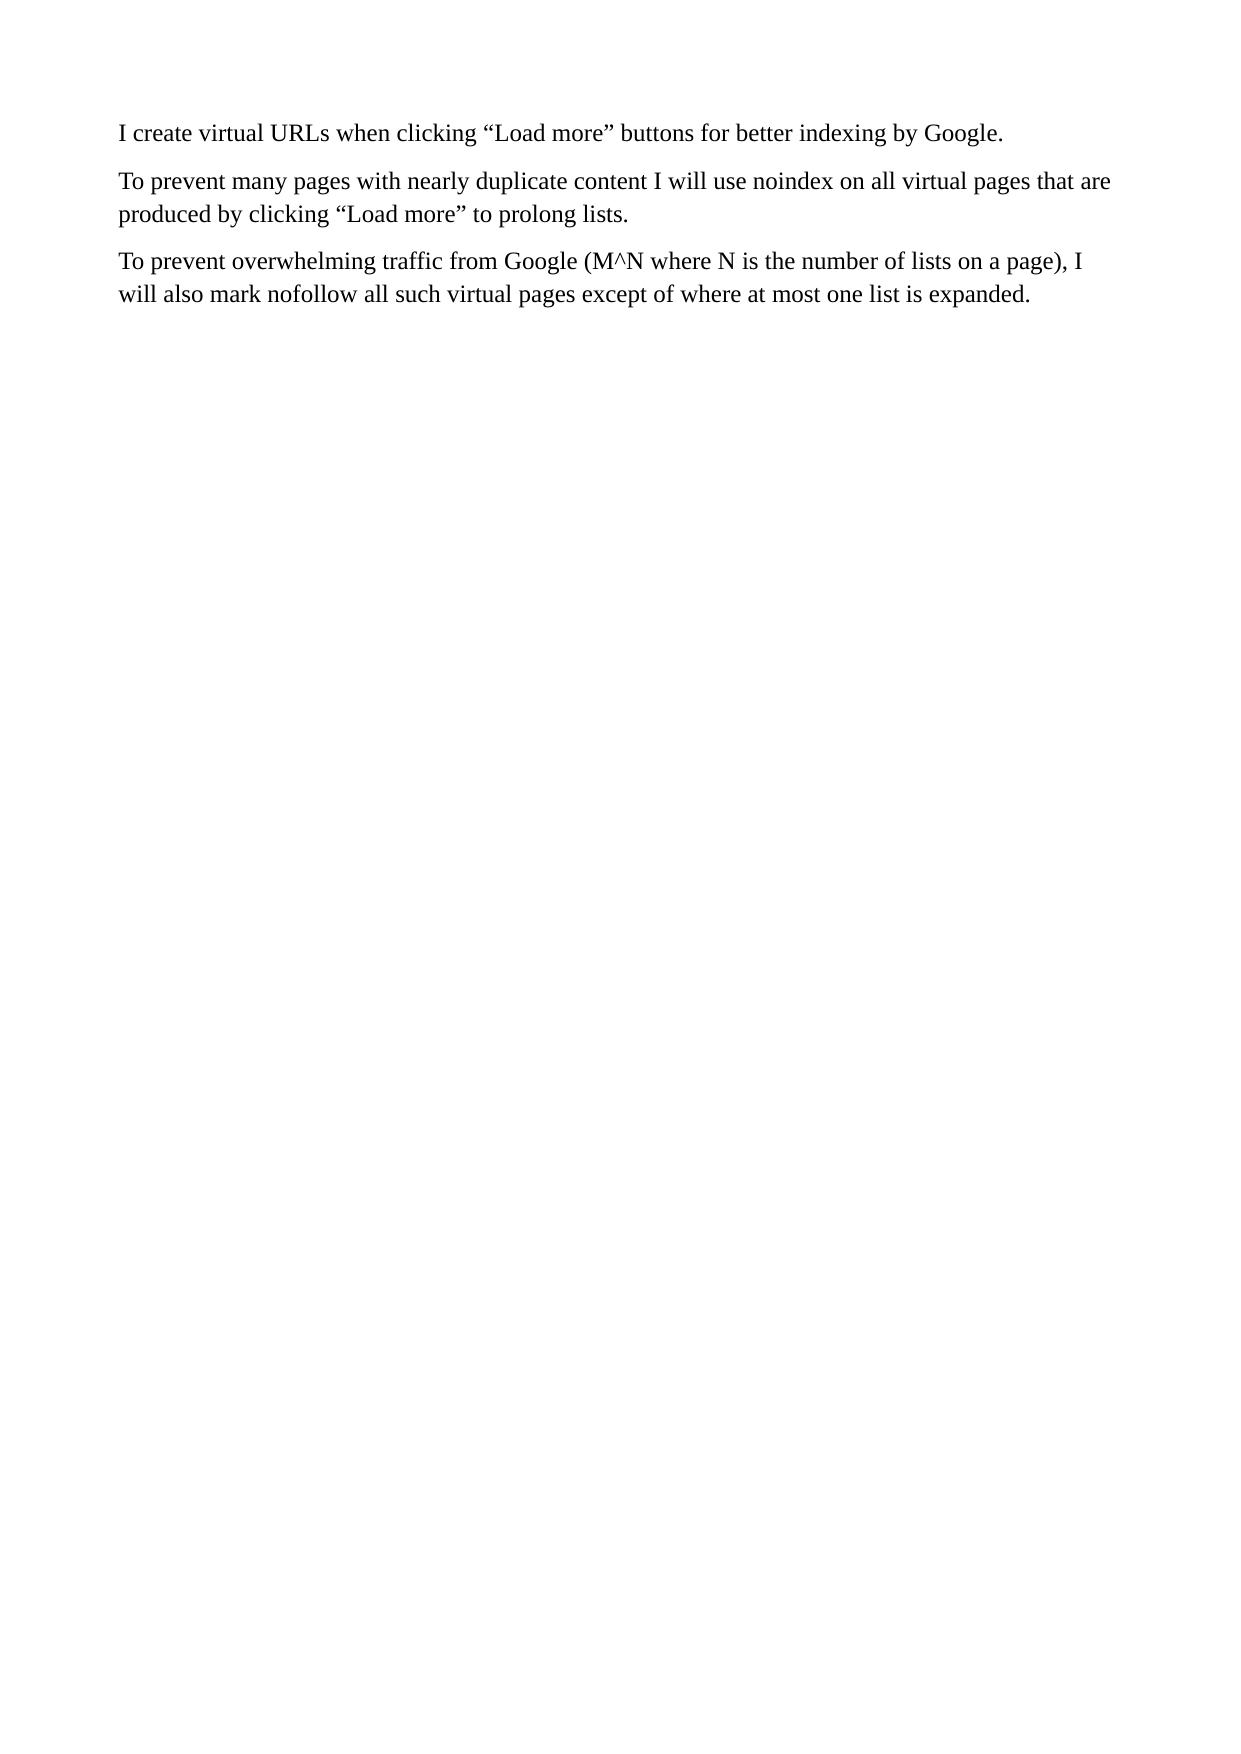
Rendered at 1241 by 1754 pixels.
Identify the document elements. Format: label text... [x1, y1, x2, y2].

text I create virtual URLs when clicking “Load more” buttons for better indexing by Google. [118, 118, 1122, 147]
text To prevent overwhelming traffic from Google (M^N where N is the number of lists on a page), I will also mark nofollow all such virtual pages except of where at most one list is expanded. [118, 246, 1122, 308]
text To prevent many pages with nearly duplicate content I will use noindex on all virtual pages that are produced by clicking “Load more” to prolong lists. [118, 166, 1122, 227]
